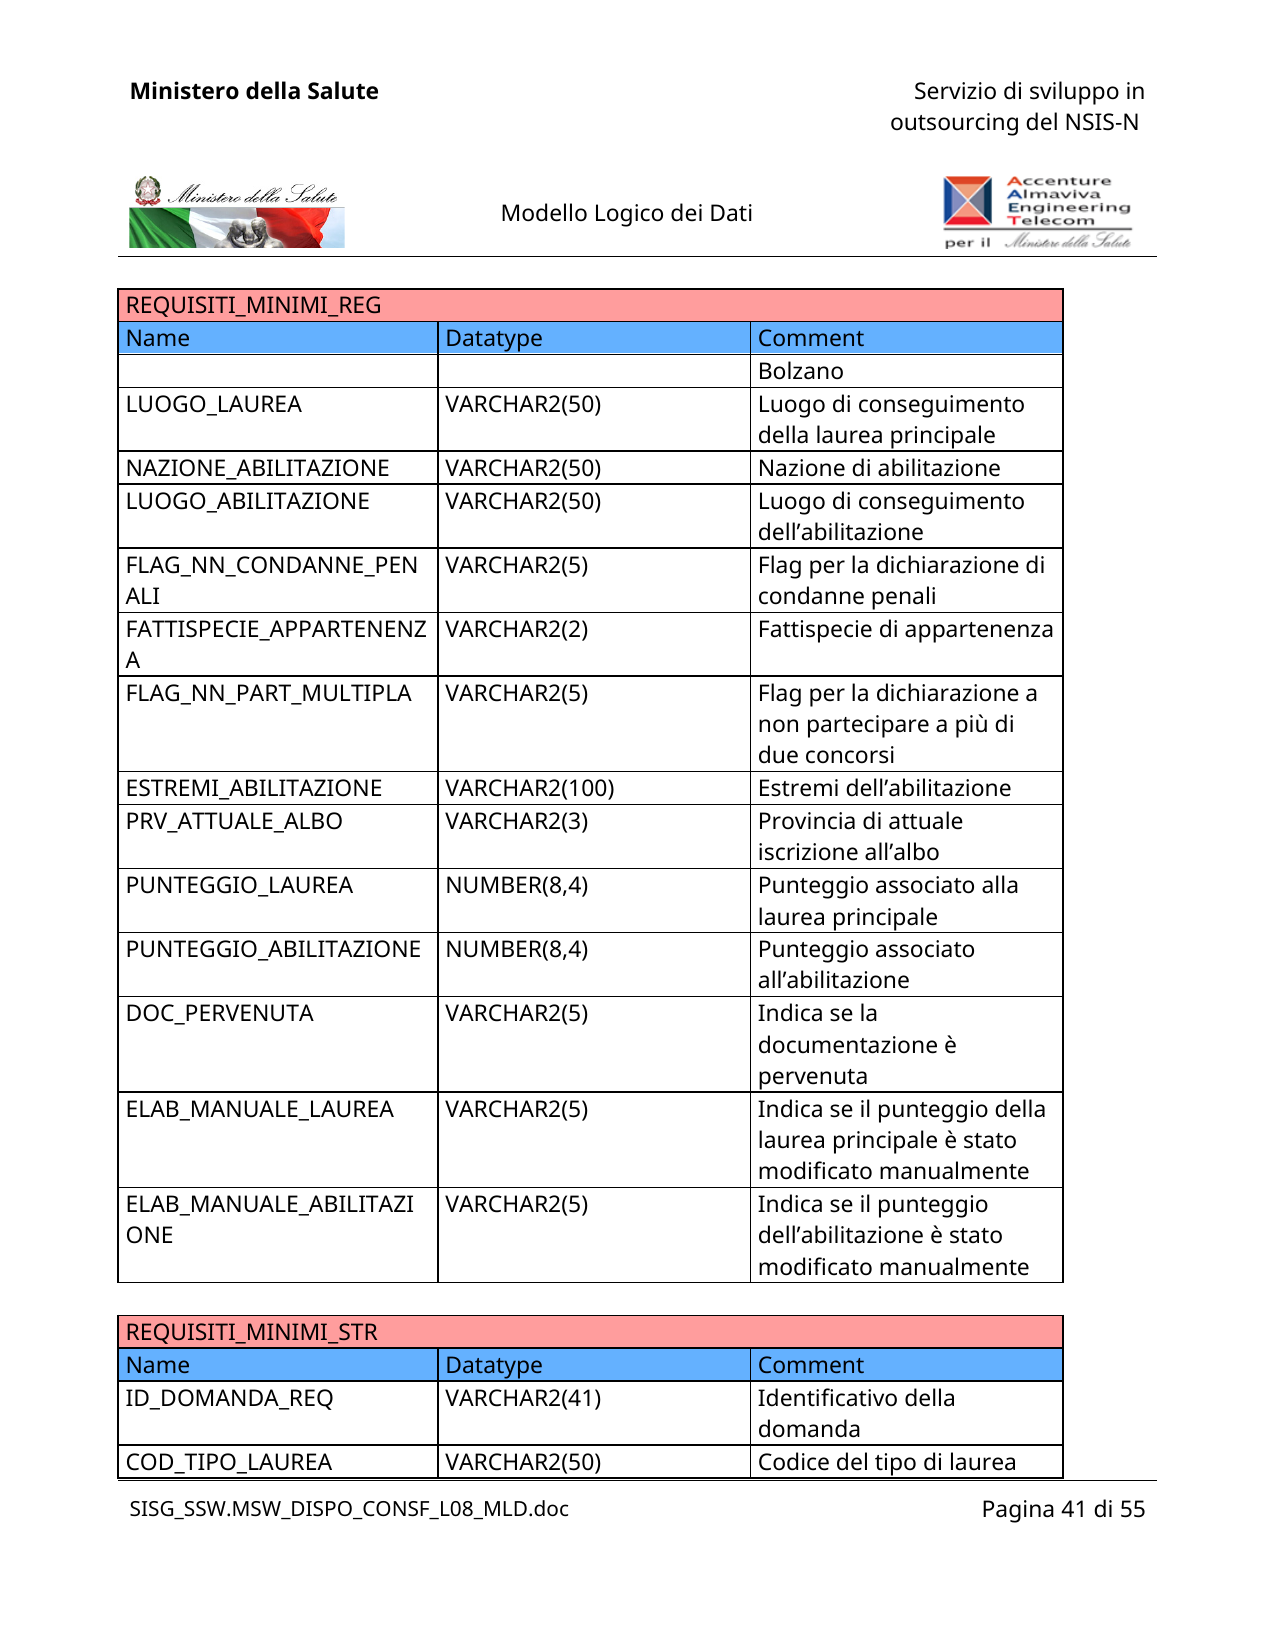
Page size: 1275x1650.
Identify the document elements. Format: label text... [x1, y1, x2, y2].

table_cell Datatype [439, 322, 750, 353]
table_cell Comment [751, 1349, 1062, 1380]
table_cell NAZIONE_ABILITAZIONE [119, 452, 437, 483]
table_cell Luogo di conseguimento dell’abilitazione [751, 485, 1062, 547]
table_cell Flag per la dichiarazione di condanne penali [751, 549, 1062, 611]
table_cell VARCHAR2(2) [439, 613, 750, 675]
table_cell PUNTEGGIO_LAUREA [119, 869, 437, 932]
table_cell Identificativo della domanda [751, 1382, 1062, 1444]
table_cell NUMBER(8,4) [439, 933, 750, 996]
table_cell VARCHAR2(5) [439, 549, 750, 611]
table_cell VARCHAR2(5) [439, 677, 750, 771]
table_cell ESTREMI_ABILITAZIONE [119, 772, 437, 803]
table_header REQUISITI_MINIMI_REG [119, 290, 1062, 321]
table_cell Luogo di conseguimento della laurea principale [751, 388, 1062, 450]
table_cell ID_DOMANDA_REQ [119, 1382, 437, 1444]
table_cell VARCHAR2(5) [439, 997, 750, 1091]
table_cell VARCHAR2(41) [439, 1382, 750, 1444]
table_cell Indica se il punteggio della laurea principale è stato modificato manualmente [751, 1093, 1062, 1186]
table_cell ELAB_MANUALE_LAUREA [119, 1093, 437, 1186]
table_cell FLAG_NN_CONDANNE_PENALI [119, 549, 437, 611]
table_cell LUOGO_LAUREA [119, 388, 437, 450]
table_cell PUNTEGGIO_ABILITAZIONE [119, 933, 437, 996]
table_cell Indica se il punteggio dell’abilitazione è stato modificato manualmente [751, 1188, 1062, 1282]
table_cell Provincia di attuale iscrizione all’albo [751, 805, 1062, 868]
table_cell Punteggio associato all’abilitazione [751, 933, 1062, 996]
table_cell Comment [751, 322, 1062, 353]
table_cell [439, 355, 750, 386]
table_cell FLAG_NN_PART_MULTIPLA [119, 677, 437, 771]
table_cell DOC_PERVENUTA [119, 997, 437, 1091]
table_cell VARCHAR2(50) [439, 1446, 750, 1477]
table_cell NUMBER(8,4) [439, 869, 750, 932]
table_cell COD_TIPO_LAUREA [119, 1446, 437, 1477]
table_cell Indica se la documentazione è pervenuta [751, 997, 1062, 1091]
table_cell Codice del tipo di laurea [751, 1446, 1062, 1477]
table_cell LUOGO_ABILITAZIONE [119, 485, 437, 547]
table_cell Datatype [439, 1349, 750, 1380]
table_cell ELAB_MANUALE_ABILITAZIONE [119, 1188, 437, 1282]
table_cell VARCHAR2(50) [439, 388, 750, 450]
table_header REQUISITI_MINIMI_STR [119, 1316, 1062, 1347]
table_cell Punteggio associato alla laurea principale [751, 869, 1062, 932]
table_cell VARCHAR2(5) [439, 1188, 750, 1282]
table_cell Nazione di abilitazione [751, 452, 1062, 483]
table_cell VARCHAR2(50) [439, 452, 750, 483]
table_cell [119, 355, 437, 386]
table_cell VARCHAR2(100) [439, 772, 750, 803]
table_cell FATTISPECIE_APPARTENENZA [119, 613, 437, 675]
table_cell VARCHAR2(3) [439, 805, 750, 868]
table_cell Name [119, 1349, 437, 1380]
table_cell VARCHAR2(50) [439, 485, 750, 547]
table_cell Estremi dell’abilitazione [751, 772, 1062, 803]
table_cell PRV_ATTUALE_ALBO [119, 805, 437, 868]
table_cell Flag per la dichiarazione a non partecipare a più di due concorsi [751, 677, 1062, 771]
table_cell VARCHAR2(5) [439, 1093, 750, 1186]
table_cell Name [119, 322, 437, 353]
table_cell Fattispecie di appartenenza [751, 613, 1062, 675]
table_cell Bolzano [751, 355, 1062, 386]
